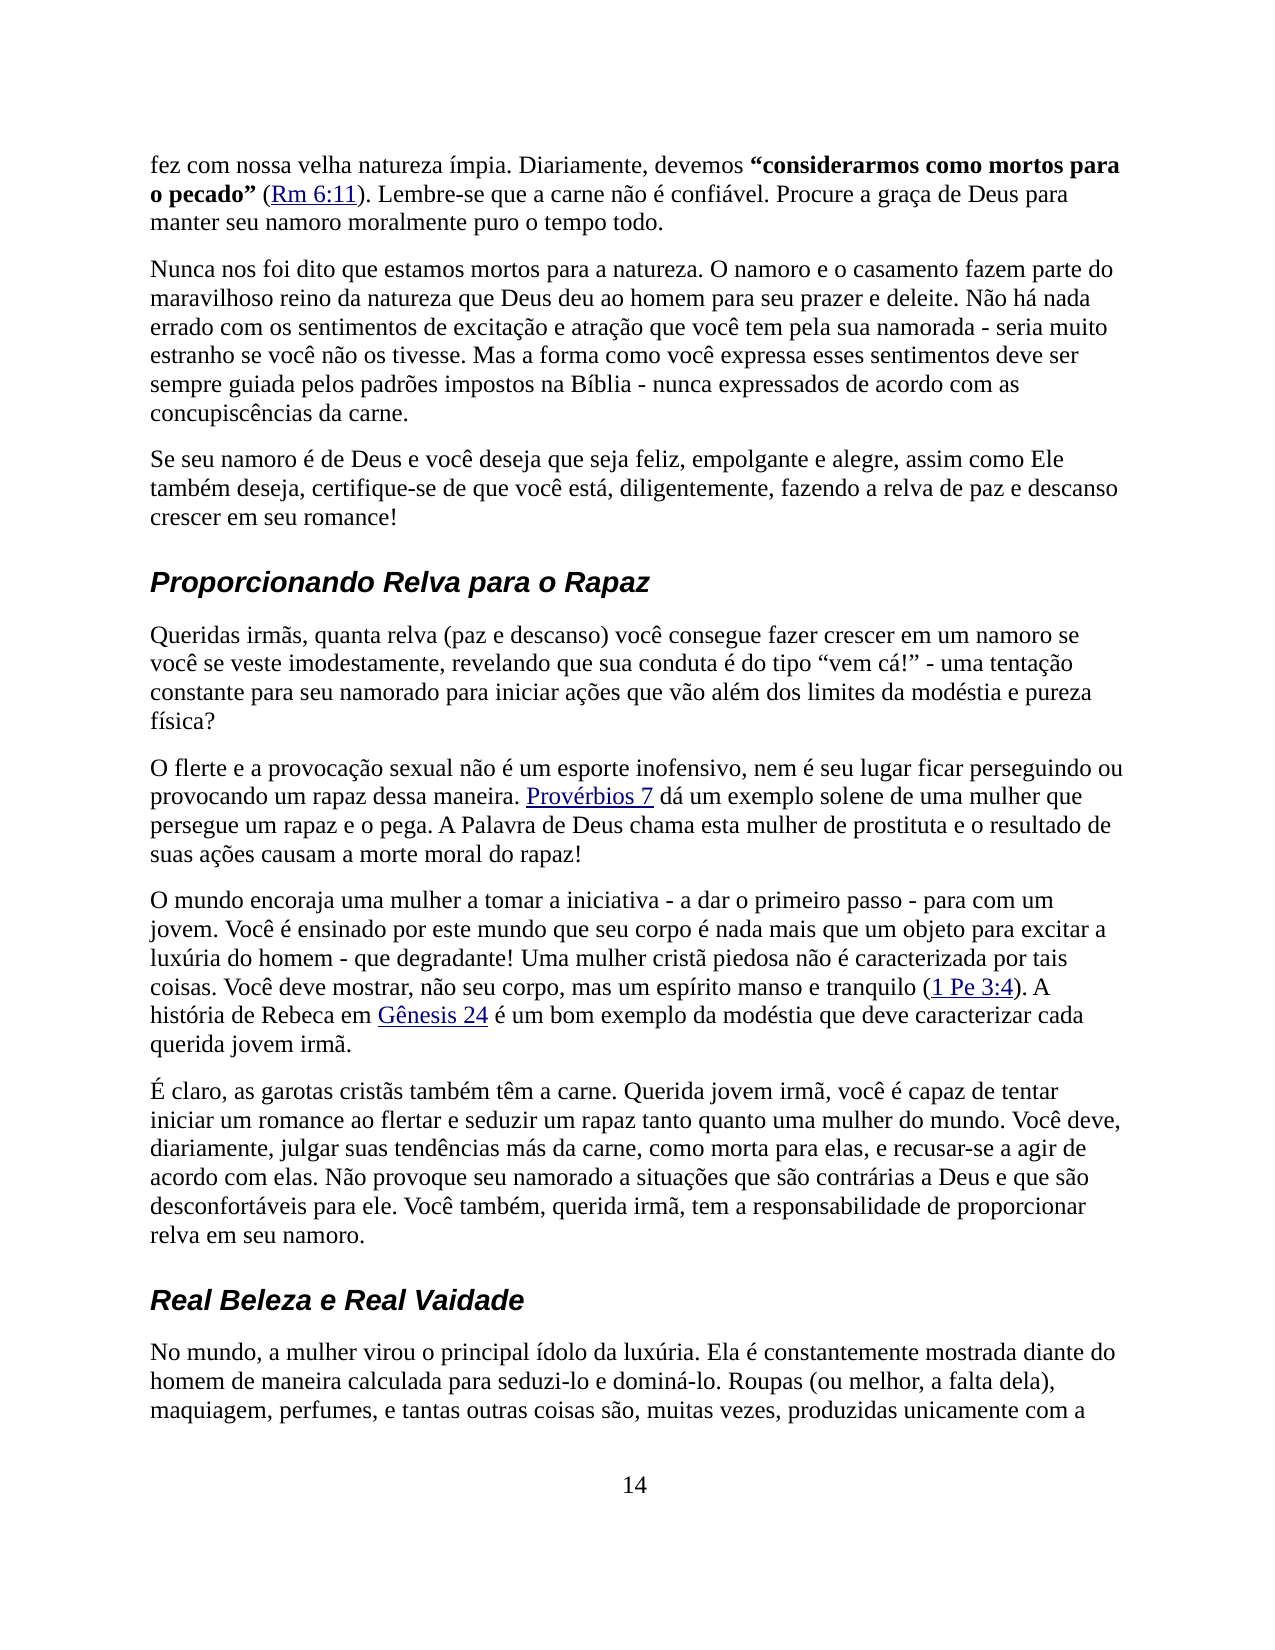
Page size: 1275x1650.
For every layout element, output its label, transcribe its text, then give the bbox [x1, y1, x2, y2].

text É claro, as garotas cristãs também têm a carne. Querida jovem irmã, você é capaz de tentar iniciar um romance ao flertar e seduzir um rapaz tanto quanto uma mulher do mundo. Você deve, diariamente, julgar suas tendências más da carne, como morta para elas, e recusar-se a agir de acordo com elas. Não provoque seu namorado a situações que são contrárias a Deus e que são desconfortáveis para ele. Você também, querida irmã, tem a responsabilidade de proporcionar relva em seu namoro. [150, 1076, 1125, 1248]
text No mundo, a mulher virou o principal ídolo da luxúria. Ela é constantemente mostrada diante do homem de maneira calculada para seduzi-lo e dominá-lo. Roupas (ou melhor, a falta dela), maquiagem, perfumes, e tantas outras coisas são, muitas vezes, produzidas unicamente com a [150, 1337, 1125, 1424]
text Se seu namoro é de Deus e você deseja que seja feliz, empolgante e alegre, assim como Ele também deseja, certifique-se de que você está, diligentemente, fazendo a relva de paz e descanso crescer em seu romance! [150, 444, 1125, 531]
subtitle Proporcionando Relva para o Rapaz [150, 565, 1125, 598]
text Queridas irmãs, quanta relva (paz e descanso) você consegue fazer crescer em um namoro se você se veste imodestamente, revelando que sua conduta é do tipo “vem cá!” - uma tentação constante para seu namorado para iniciar ações que vão além dos limites da modéstia e pureza física? [150, 620, 1125, 735]
text O mundo encoraja uma mulher a tomar a iniciativa - a dar o primeiro passo - para com um jovem. Você é ensinado por este mundo que seu corpo é nada mais que um objeto para excitar a luxúria do homem - que degradante! Uma mulher cristã piedosa não é caracterizada por tais coisas. Você deve mostrar, não seu corpo, mas um espírito manso e tranquilo (1 Pe 3:4). A história de Rebeca em Gênesis 24 é um bom exemplo da modéstia que deve caracterizar cada querida jovem irmã. [150, 886, 1125, 1058]
text O flerte e a provocação sexual não é um esporte inofensivo, nem é seu lugar ficar perseguindo ou provocando um rapaz dessa maneira. Provérbios 7 dá um exemplo solene de uma mulher que persegue um rapaz e o pega. A Palavra de Deus chama esta mulher de prostituta e o resultado de suas ações causam a morte moral do rapaz! [150, 753, 1125, 868]
text fez com nossa velha natureza ímpia. Diariamente, devemos “considerarmos como mortos para o pecado” (Rm 6:11). Lembre-se que a carne não é confiável. Procure a graça de Deus para manter seu namoro moralmente puro o tempo todo. [150, 150, 1125, 236]
text Nunca nos foi dito que estamos mortos para a natureza. O namoro e o casamento fazem parte do maravilhoso reino da natureza que Deus deu ao homem para seu prazer e deleite. Não há nada errado com os sentimentos de excitação e atração que você tem pela sua namorada - seria muito estranho se você não os tivesse. Mas a forma como você expressa esses sentimentos deve ser sempre guiada pelos padrões impostos na Bíblia - nunca expressados de acordo com as concupiscências da carne. [150, 254, 1125, 427]
subtitle Real Beleza e Real Vaidade [150, 1282, 1125, 1316]
